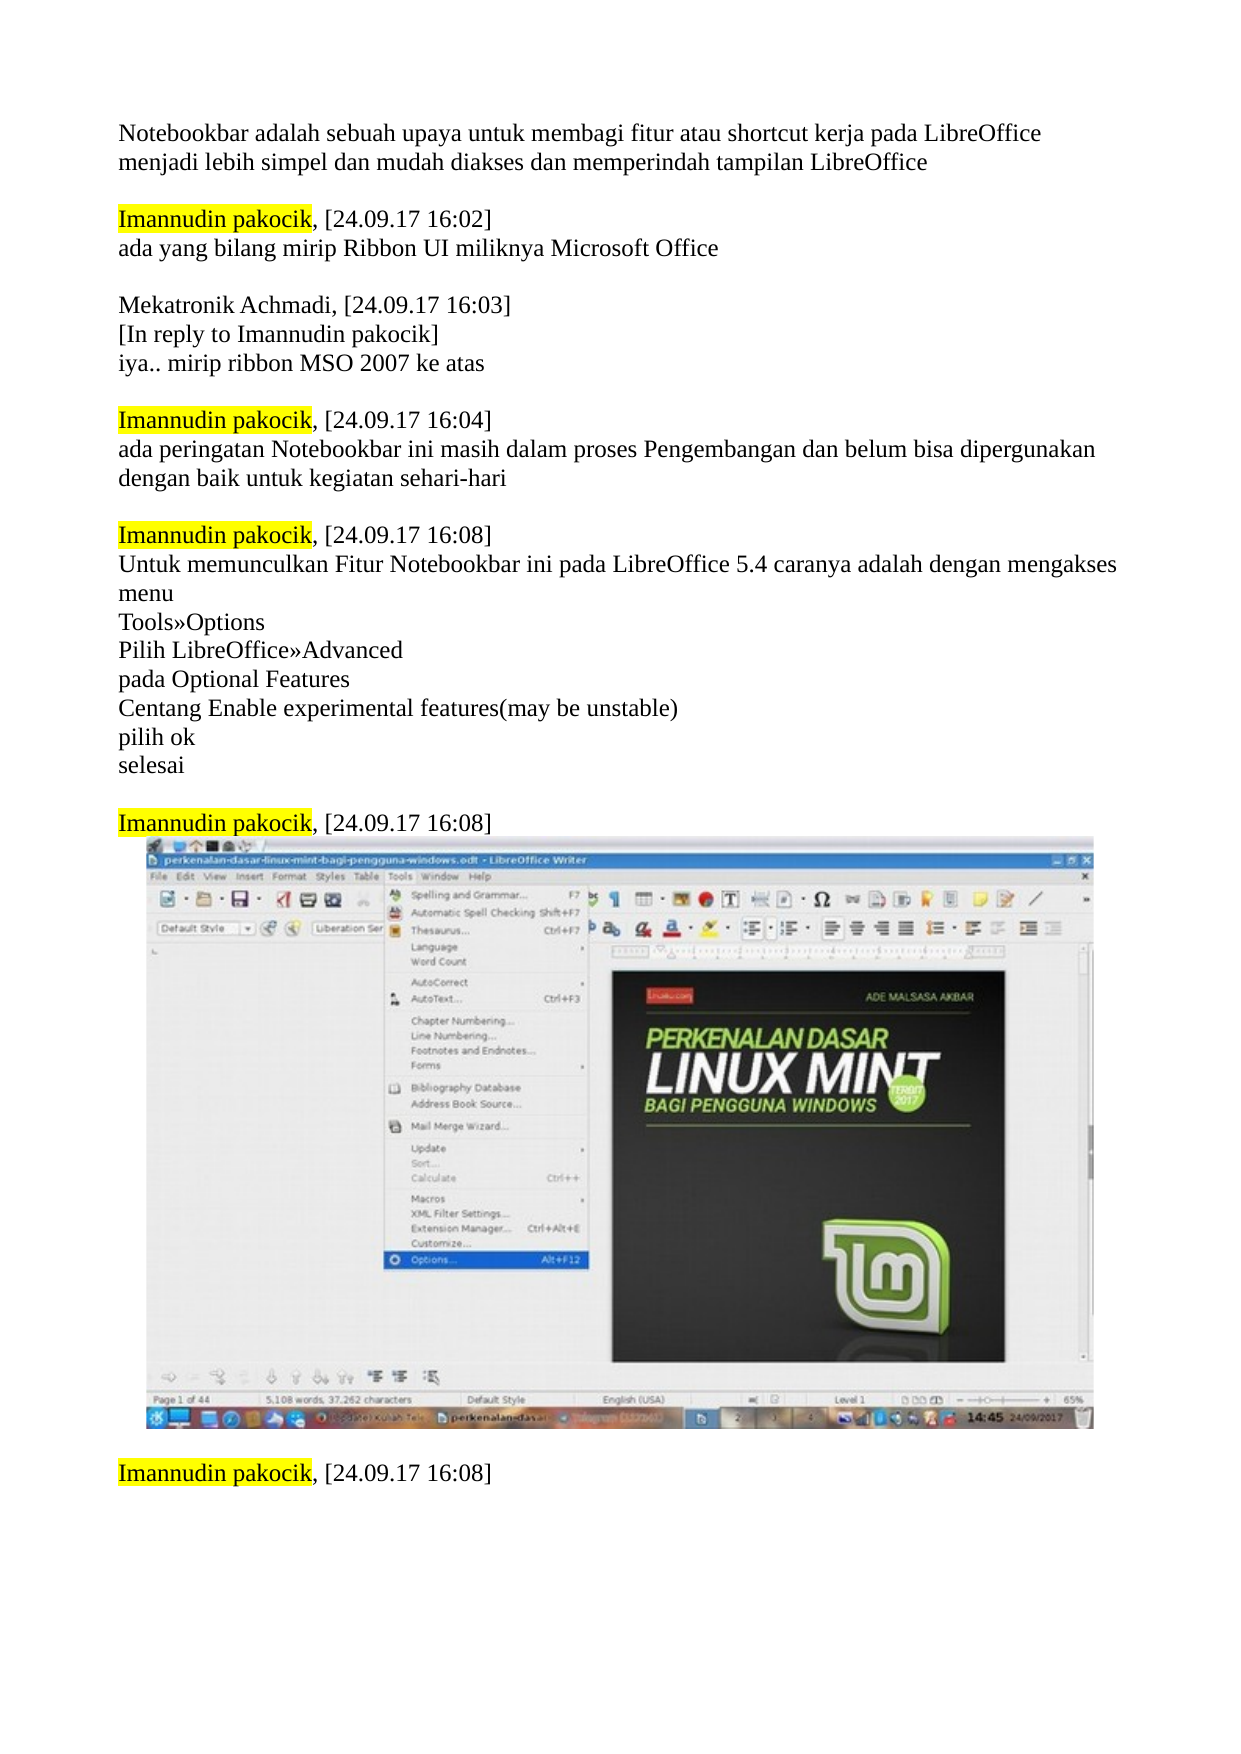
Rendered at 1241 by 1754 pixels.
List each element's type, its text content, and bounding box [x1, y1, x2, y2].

text ada peringatan Notebookbar ini masih dalam proses Pengembangan dan belum bisa dipergunakan dengan baik untuk kegiatan sehari-hari [118, 434, 1122, 492]
text Imannudin pakocik, [24.09.17 16:08] [118, 1458, 1122, 1486]
text Pilih LibreOffice»Advanced [118, 636, 1122, 664]
picture [146, 836, 1094, 1429]
text ada yang bilang mirip Ribbon UI miliknya Microsoft Office [118, 233, 1122, 262]
text Tools»Options [118, 607, 1122, 636]
text Mekatronik Achmadi, [24.09.17 16:03] [118, 291, 1122, 319]
text Notebookbar adalah sebuah upaya untuk membagi fitur atau shortcut kerja pada LibreOffice menjadi lebih simpel dan mudah diakses dan memperindah tampilan LibreOffice [118, 118, 1122, 176]
text selesai [118, 751, 1122, 779]
text Imannudin pakocik, [24.09.17 16:02] [118, 204, 1122, 233]
text Centang Enable experimental features(may be unstable) [118, 693, 1122, 722]
text pada Optional Features [118, 664, 1122, 693]
text pilih ok [118, 722, 1122, 751]
text Imannudin pakocik, [24.09.17 16:08] [118, 521, 1122, 549]
text Imannudin pakocik, [24.09.17 16:04] [118, 406, 1122, 434]
text Untuk memunculkan Fitur Notebookbar ini pada LibreOffice 5.4 caranya adalah dengan mengakses menu [118, 549, 1122, 607]
text [In reply to Imannudin pakocik] [118, 319, 1122, 348]
text iya.. mirip ribbon MSO 2007 ke atas [118, 348, 1122, 377]
text Imannudin pakocik, [24.09.17 16:08] [118, 808, 1122, 837]
